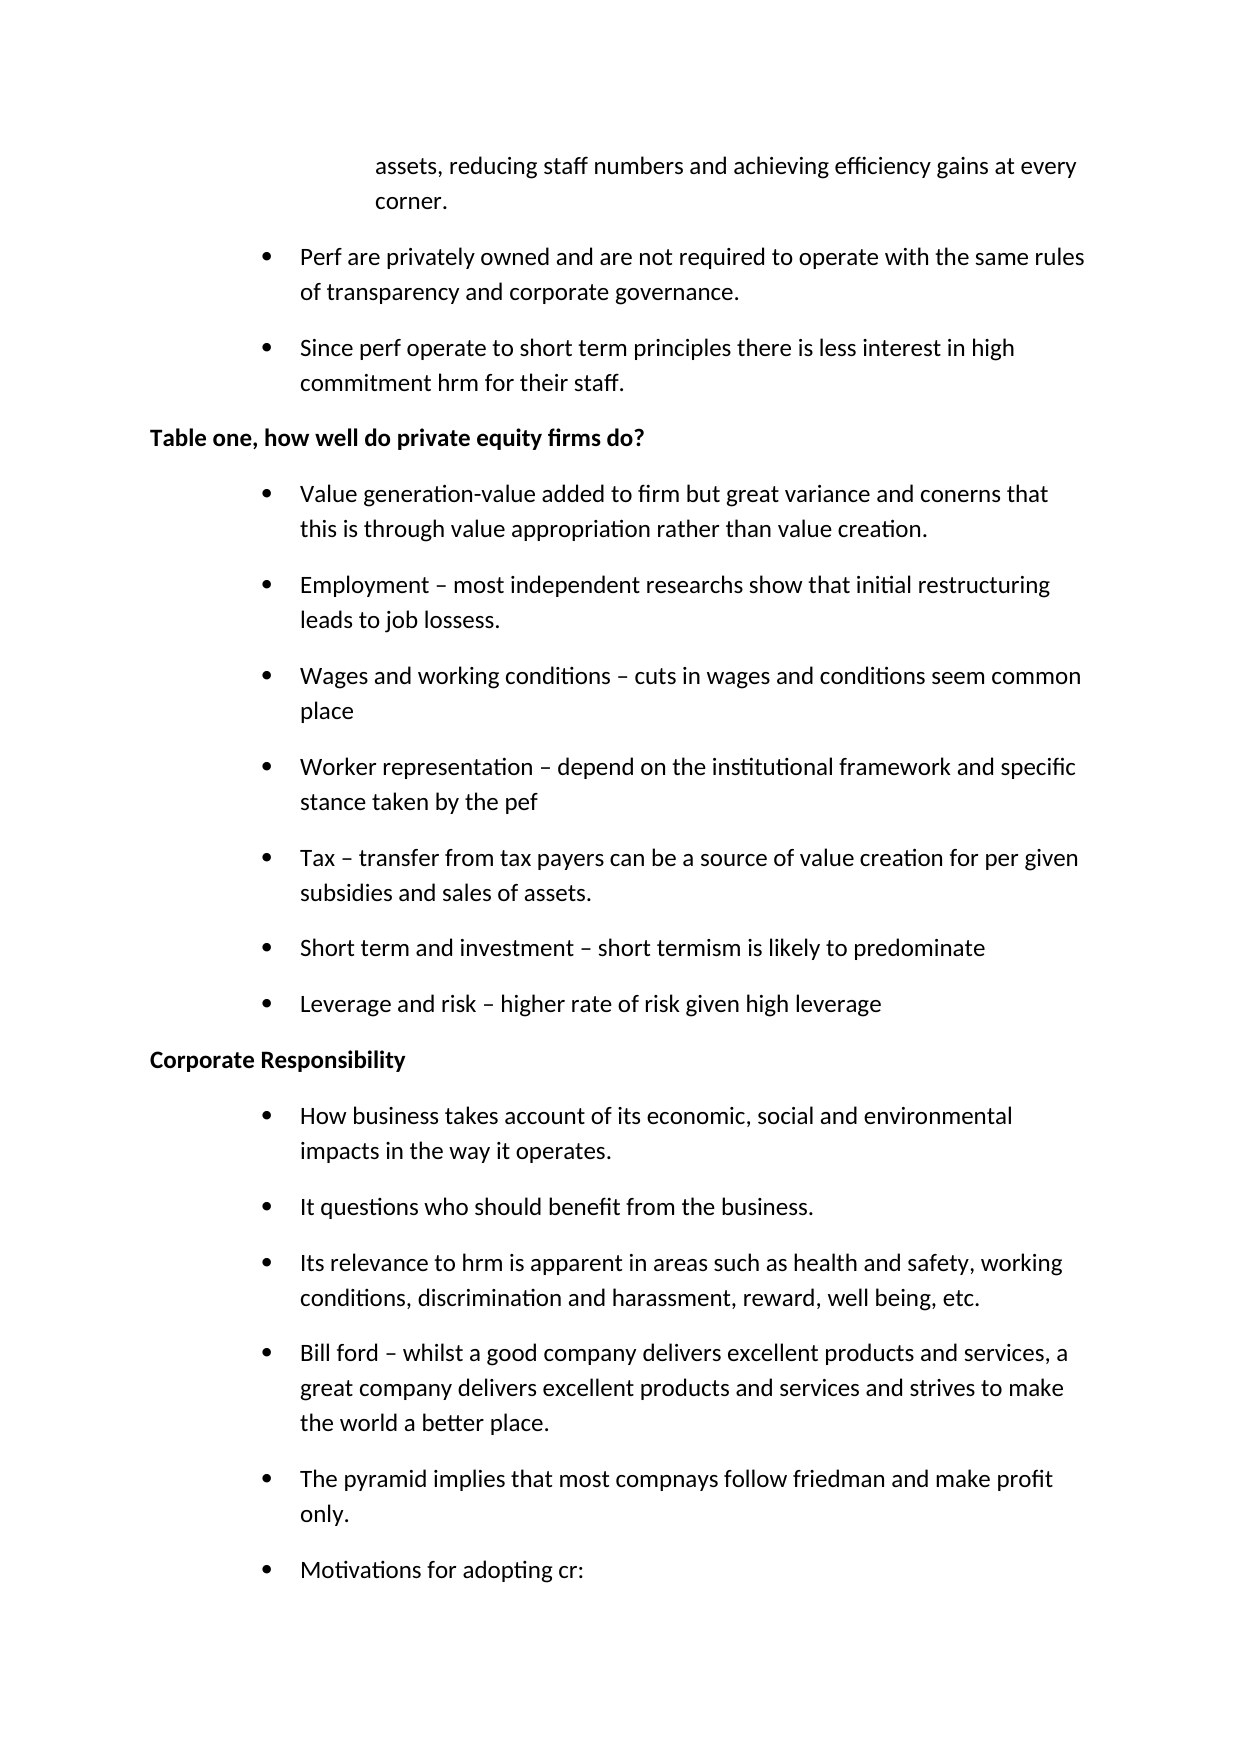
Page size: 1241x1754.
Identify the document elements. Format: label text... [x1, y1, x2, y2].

list Motivations for adopting cr: [262, 1554, 1090, 1585]
list It questions who should benefit from the business. [262, 1191, 1090, 1221]
list Leverage and risk – higher rate of risk given high leverage [262, 988, 1090, 1019]
list Perf are privately owned and are not required to operate with the same rules of transparency and corporate governance. [262, 241, 1090, 306]
list assets, reducing staff numbers and achieving efficiency gains at every corner. [337, 150, 1090, 216]
text Table one, how well do private equity firms do? [150, 422, 1090, 453]
list Its relevance to hrm is apparent in areas such as health and safety, working conditions, discrimination and harassment, reward, well being, etc. [262, 1247, 1090, 1312]
text Corporate Responsibility [150, 1044, 1090, 1075]
list Employment – most independent researchs show that initial restructuring leads to job lossess. [262, 569, 1090, 635]
list Short term and investment – short termism is likely to predominate [262, 932, 1090, 963]
list Since perf operate to short term principles there is less interest in high commitment hrm for their staff. [262, 332, 1090, 397]
list Wages and working conditions – cuts in wages and conditions seem common place [262, 660, 1090, 726]
list Value generation-value added to firm but great variance and conerns that this is through value appropriation rather than value creation. [262, 478, 1090, 544]
list How business takes account of its economic, social and environmental impacts in the way it operates. [262, 1100, 1090, 1166]
list Tax – transfer from tax payers can be a source of value creation for per given subsidies and sales of assets. [262, 842, 1090, 907]
list The pyramid implies that most compnays follow friedman and make profit only. [262, 1463, 1090, 1529]
list Worker representation – depend on the institutional framework and specific stance taken by the pef [262, 751, 1090, 816]
list Bill ford – whilst a good company delivers excellent products and services, a great company delivers excellent products and services and strives to make the world a better place. [262, 1337, 1090, 1438]
